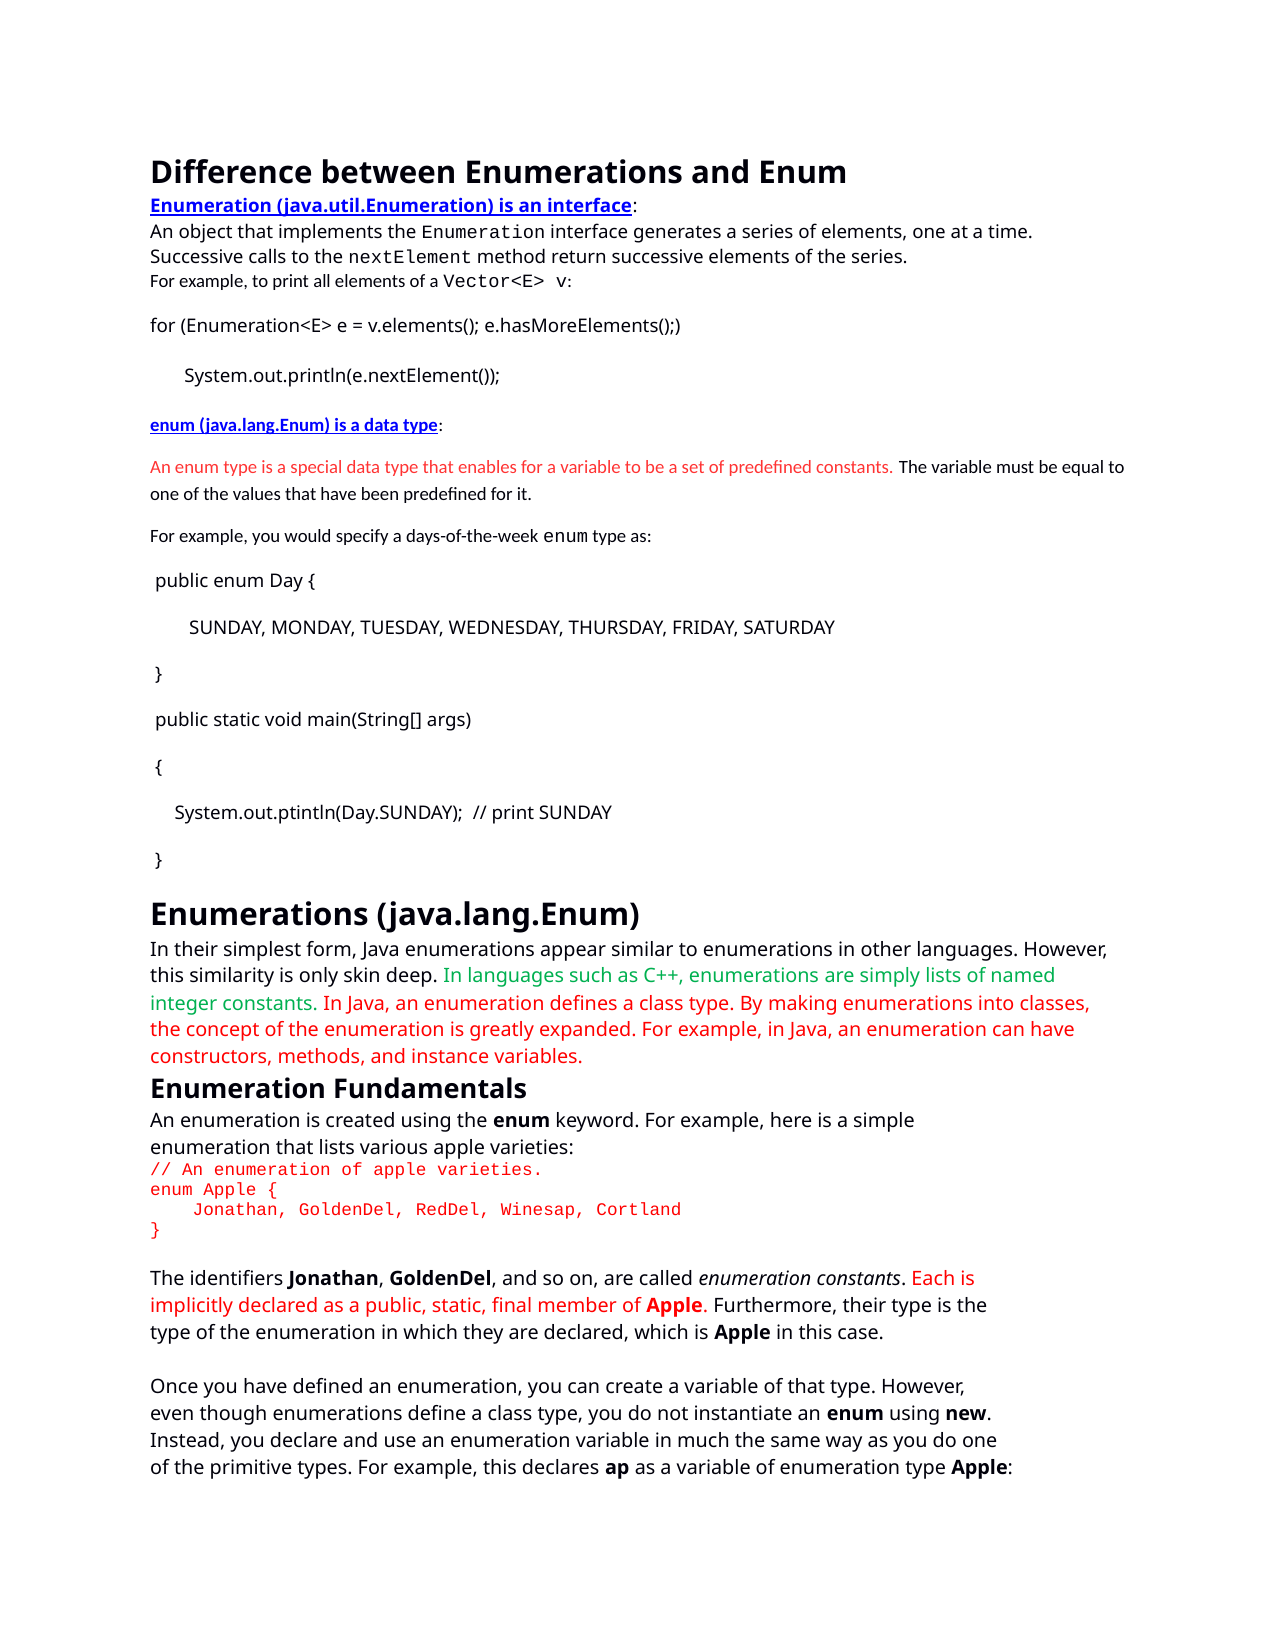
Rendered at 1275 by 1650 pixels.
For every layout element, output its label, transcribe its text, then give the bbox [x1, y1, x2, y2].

text for (Enumeration<E> e = v.elements(); e.hasMoreElements();) [150, 313, 1125, 338]
text Enumeration (java.util.Enumeration) is an interface: [150, 193, 1125, 218]
text // An enumeration of apple varieties. [150, 1161, 1125, 1181]
text enum (java.lang.Enum) is a data type: [150, 413, 1125, 436]
text even though enumerations define a class type, you do not instantiate an enum using new. [150, 1399, 1125, 1427]
text public enum Day { [150, 568, 1125, 593]
text } [150, 1221, 1125, 1241]
text For example, you would specify a days-of-the-week enum type as: [150, 524, 1125, 548]
text Difference between Enumerations and Enum [150, 150, 1125, 193]
text For example, to print all elements of a Vector<E> v: [150, 269, 1125, 293]
text } [150, 846, 1125, 871]
text Instead, you declare and use an enumeration variable in much the same way as you do one [150, 1427, 1125, 1453]
text enum Apple { [150, 1181, 1125, 1201]
text System.out.ptintln(Day.SUNDAY); // print SUNDAY [150, 799, 1125, 825]
text of the primitive types. For example, this declares ap as a variable of enumeration type Apple: [150, 1453, 1125, 1481]
text type of the enumeration in which they are declared, which is Apple in this case. [150, 1319, 1125, 1346]
text Enumeration Fundamentals [150, 1070, 1125, 1107]
text The identifiers Jonathan, GoldenDel, and so on, are called enumeration constants. Each is [150, 1265, 1125, 1292]
text enumeration that lists various apple varieties: [150, 1133, 1125, 1161]
text System.out.println(e.nextElement()); [150, 363, 1125, 388]
text implicitly declared as a public, static, final member of Apple. Furthermore, their type is the [150, 1292, 1125, 1319]
text { [150, 753, 1125, 779]
text An object that implements the Enumeration interface generates a series of elements, one at a time. Successive calls to the nextElement method return successive elements of the series. [150, 218, 1125, 269]
text public static void main(String[] args) [150, 707, 1125, 732]
text Once you have defined an enumeration, you can create a variable of that type. However, [150, 1373, 1125, 1399]
text } [150, 660, 1125, 686]
text Enumerations (java.lang.Enum) [150, 892, 1125, 935]
text An enum type is a special data type that enables for a variable to be a set of predefined constants. The variable must be equal to one of the values that have been predefined for it. [150, 455, 1125, 505]
text Jonathan, GoldenDel, RedDel, Winesap, Cortland [150, 1201, 1125, 1221]
text An enumeration is created using the enum keyword. For example, here is a simple [150, 1107, 1125, 1133]
text In their simplest form, Java enumerations appear similar to enumerations in other languages. However, this similarity is only skin deep. In languages such as C++, enumerations are simply lists of named integer constants. In Java, an enumeration defines a class type. By making enumerations into classes, the concept of the enumeration is greatly expanded. For example, in Java, an enumeration can have constructors, methods, and instance variables. [150, 935, 1125, 1070]
text SUNDAY, MONDAY, TUESDAY, WEDNESDAY, THURSDAY, FRIDAY, SATURDAY [150, 614, 1125, 639]
